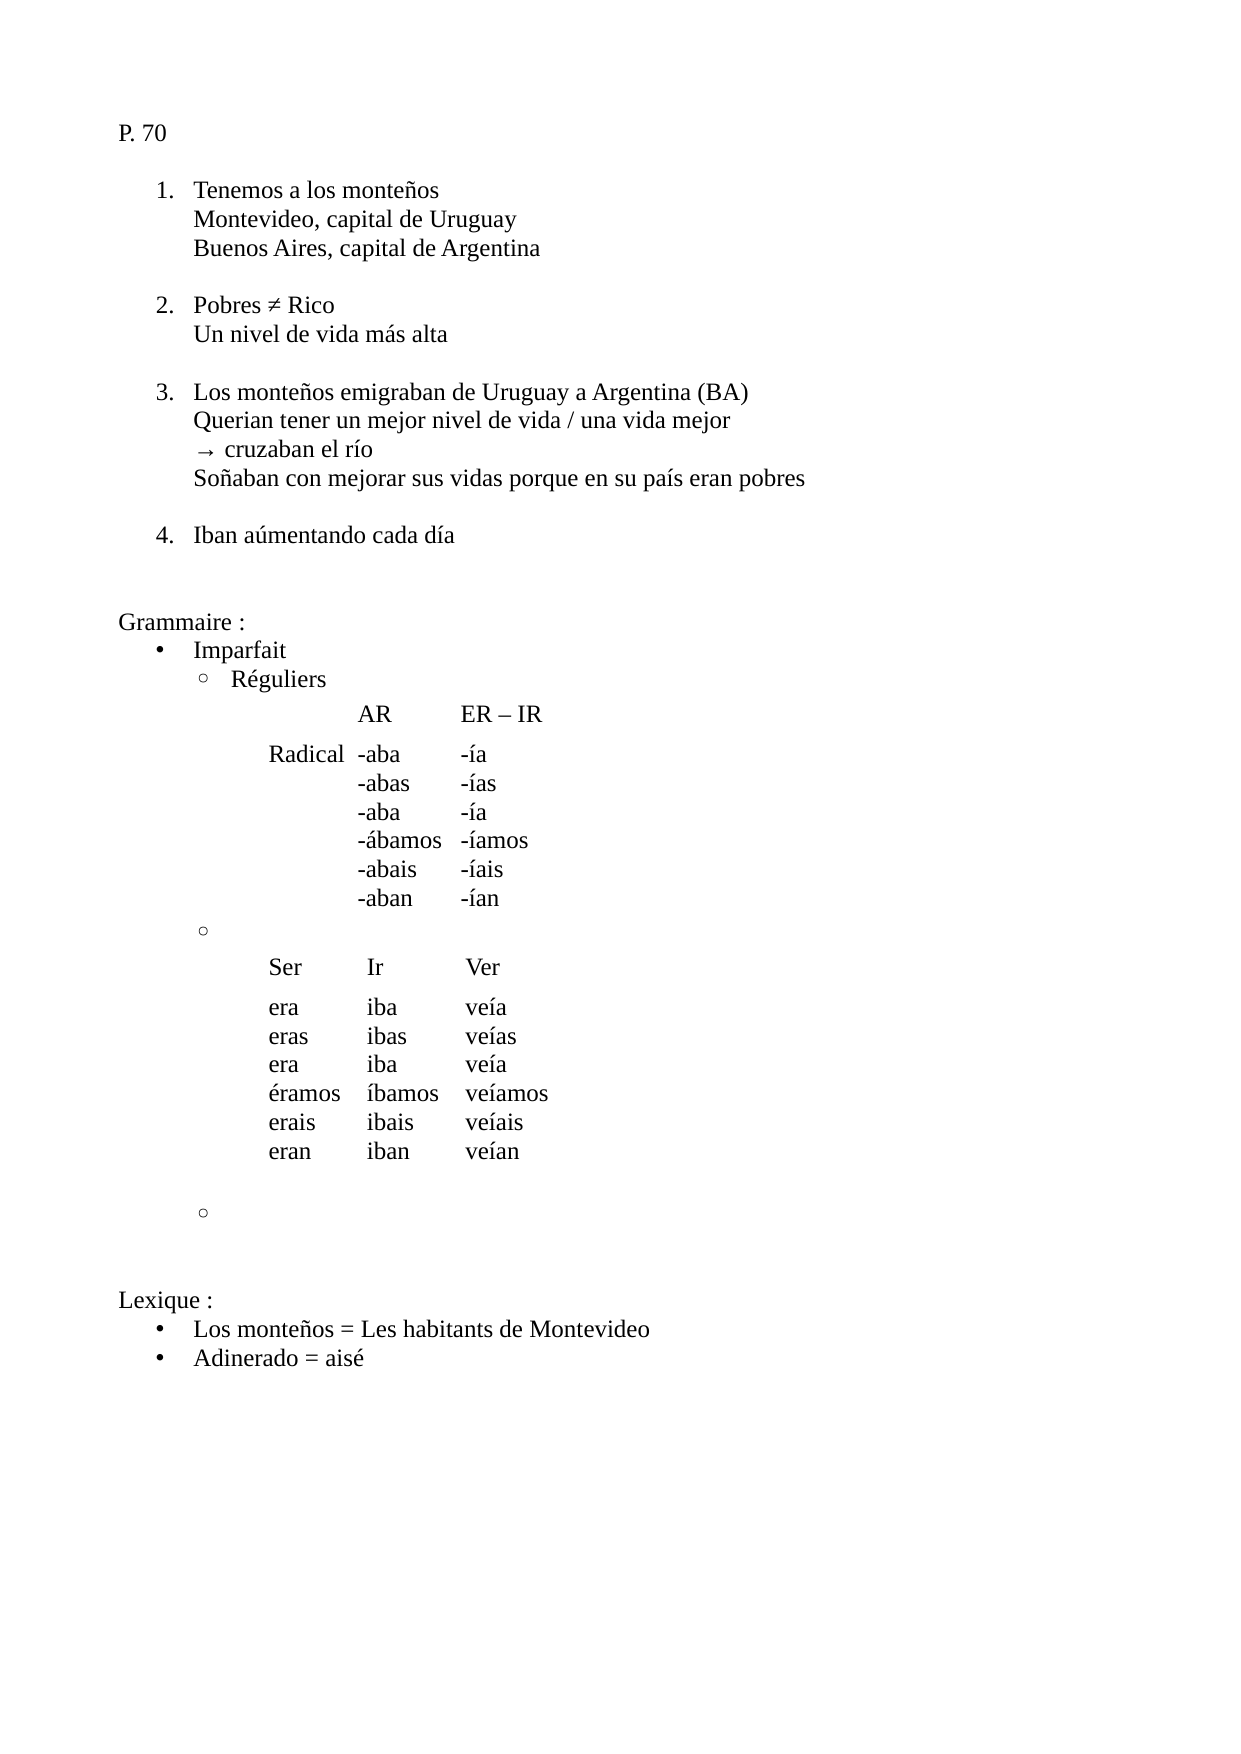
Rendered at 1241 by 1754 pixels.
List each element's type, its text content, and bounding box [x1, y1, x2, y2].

table_cell veía veías veía veíamos veíais veían [459, 986, 558, 1170]
table_header Ir [361, 946, 459, 986]
table_header Ser [263, 946, 361, 986]
list Los monteños emigraban de Uruguay a Argentina (BA) [156, 377, 1122, 406]
list Pobres ≠ Rico [156, 291, 1122, 319]
text P. 70 [118, 118, 1122, 147]
list Querian tener un mejor nivel de vida / una vida mejor [156, 406, 1122, 434]
table_header ER – IR [455, 693, 558, 733]
table_cell era eras era éramos erais eran [263, 986, 361, 1170]
list Buenos Aires, capital de Argentina [156, 233, 1122, 262]
text Grammaire : [118, 607, 1122, 636]
list Un nivel de vida más alta [156, 319, 1122, 348]
table_header Ver [459, 946, 558, 986]
list Adinerado = aisé [156, 1343, 1122, 1371]
table_cell Radical [263, 733, 352, 917]
text Lexique : [118, 1285, 1122, 1314]
list Los monteños = Les habitants de Montevideo [156, 1314, 1122, 1343]
table_cell -aba -abas -aba -ábamos -abais -aban [352, 733, 455, 917]
list Montevideo, capital de Uruguay [156, 204, 1122, 233]
table_cell iba ibas iba íbamos ibais iban [361, 986, 459, 1170]
list Réguliers [193, 664, 1122, 693]
table_cell -ía -ías -ía -íamos -íais -ían [455, 733, 558, 917]
list Tenemos a los monteños [156, 176, 1122, 204]
list Imparfait [156, 636, 1122, 664]
list → cruzaban el río [156, 434, 1122, 463]
list Soñaban con mejorar sus vidas porque en su país eran pobres [156, 463, 1122, 492]
list Iban aúmentando cada día [156, 521, 1122, 549]
table_header AR [352, 693, 455, 733]
table_header [263, 693, 352, 733]
